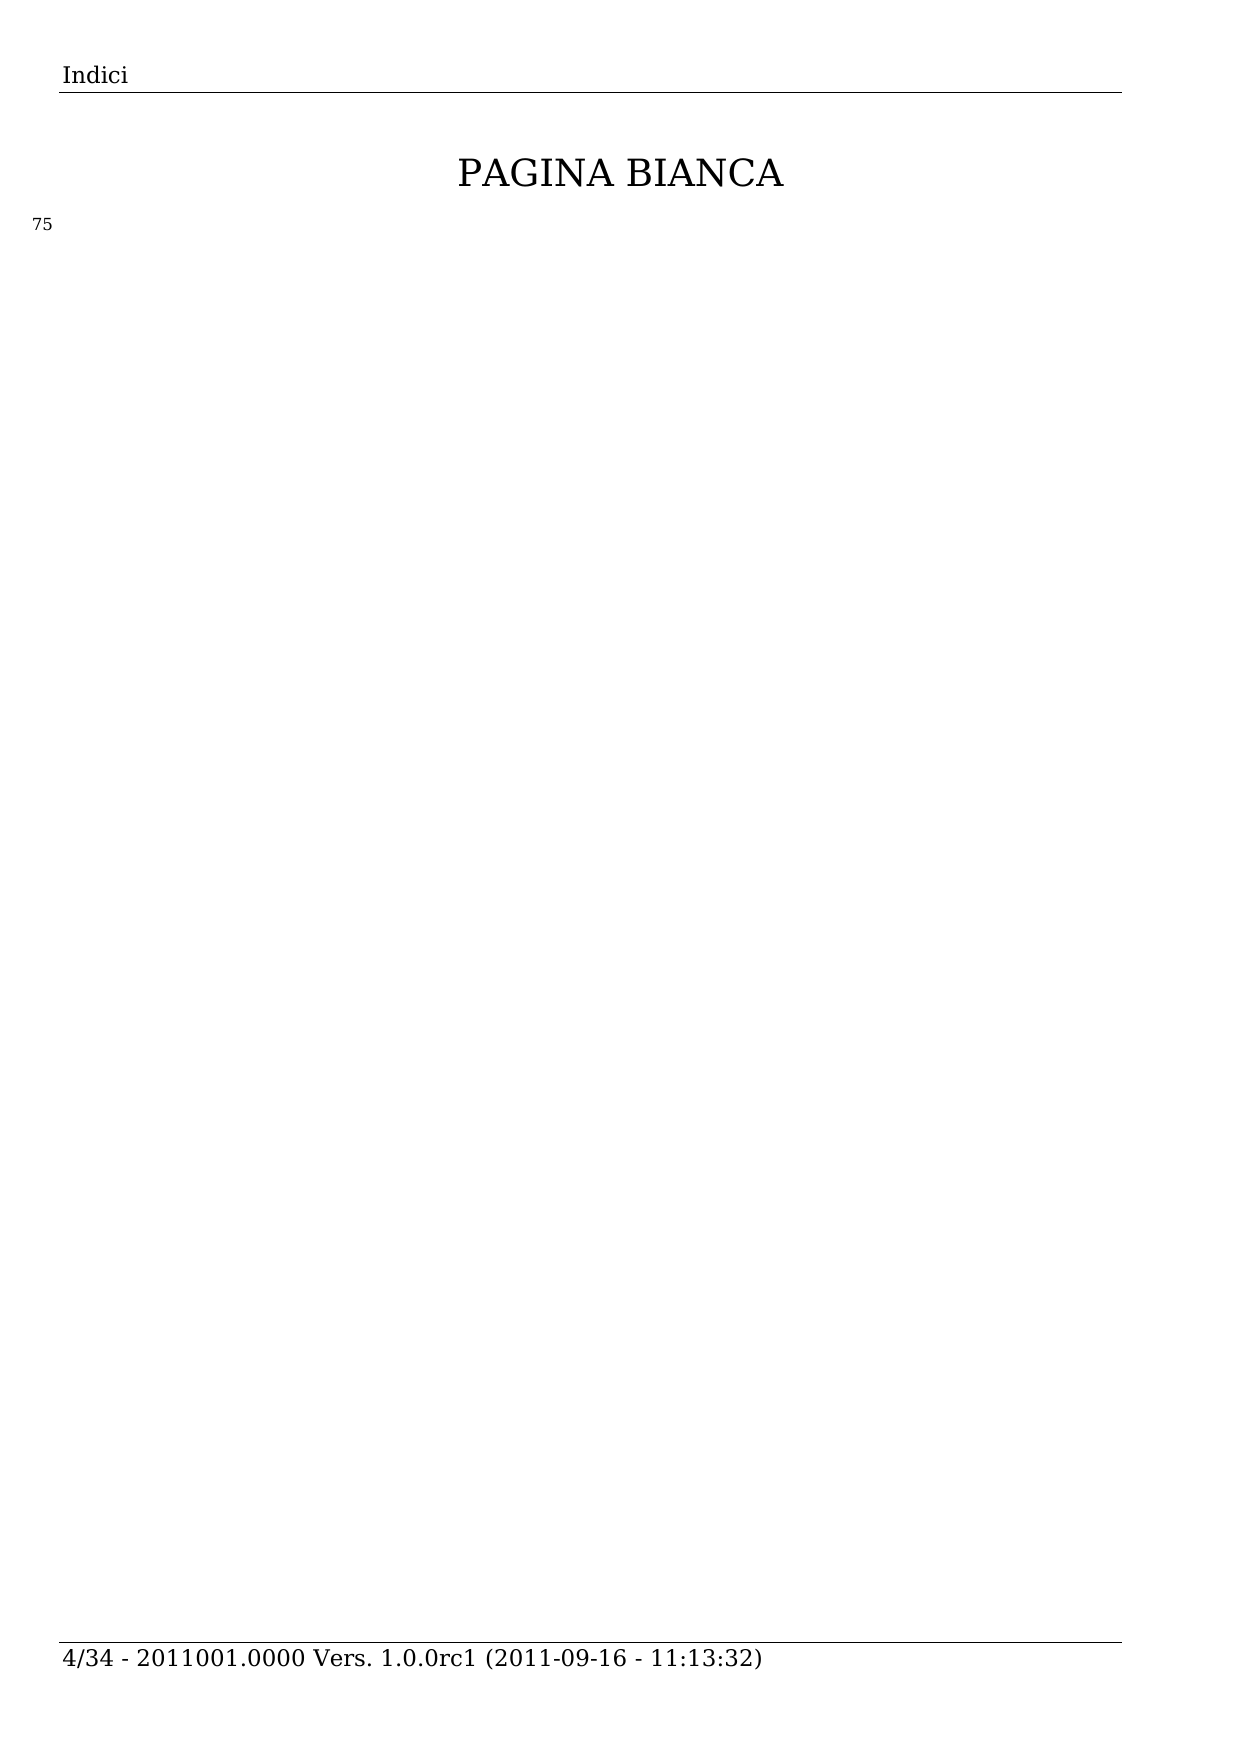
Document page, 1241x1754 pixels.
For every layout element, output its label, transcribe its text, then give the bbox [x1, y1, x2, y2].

text PAGINA BIANCA [118, 151, 1122, 195]
